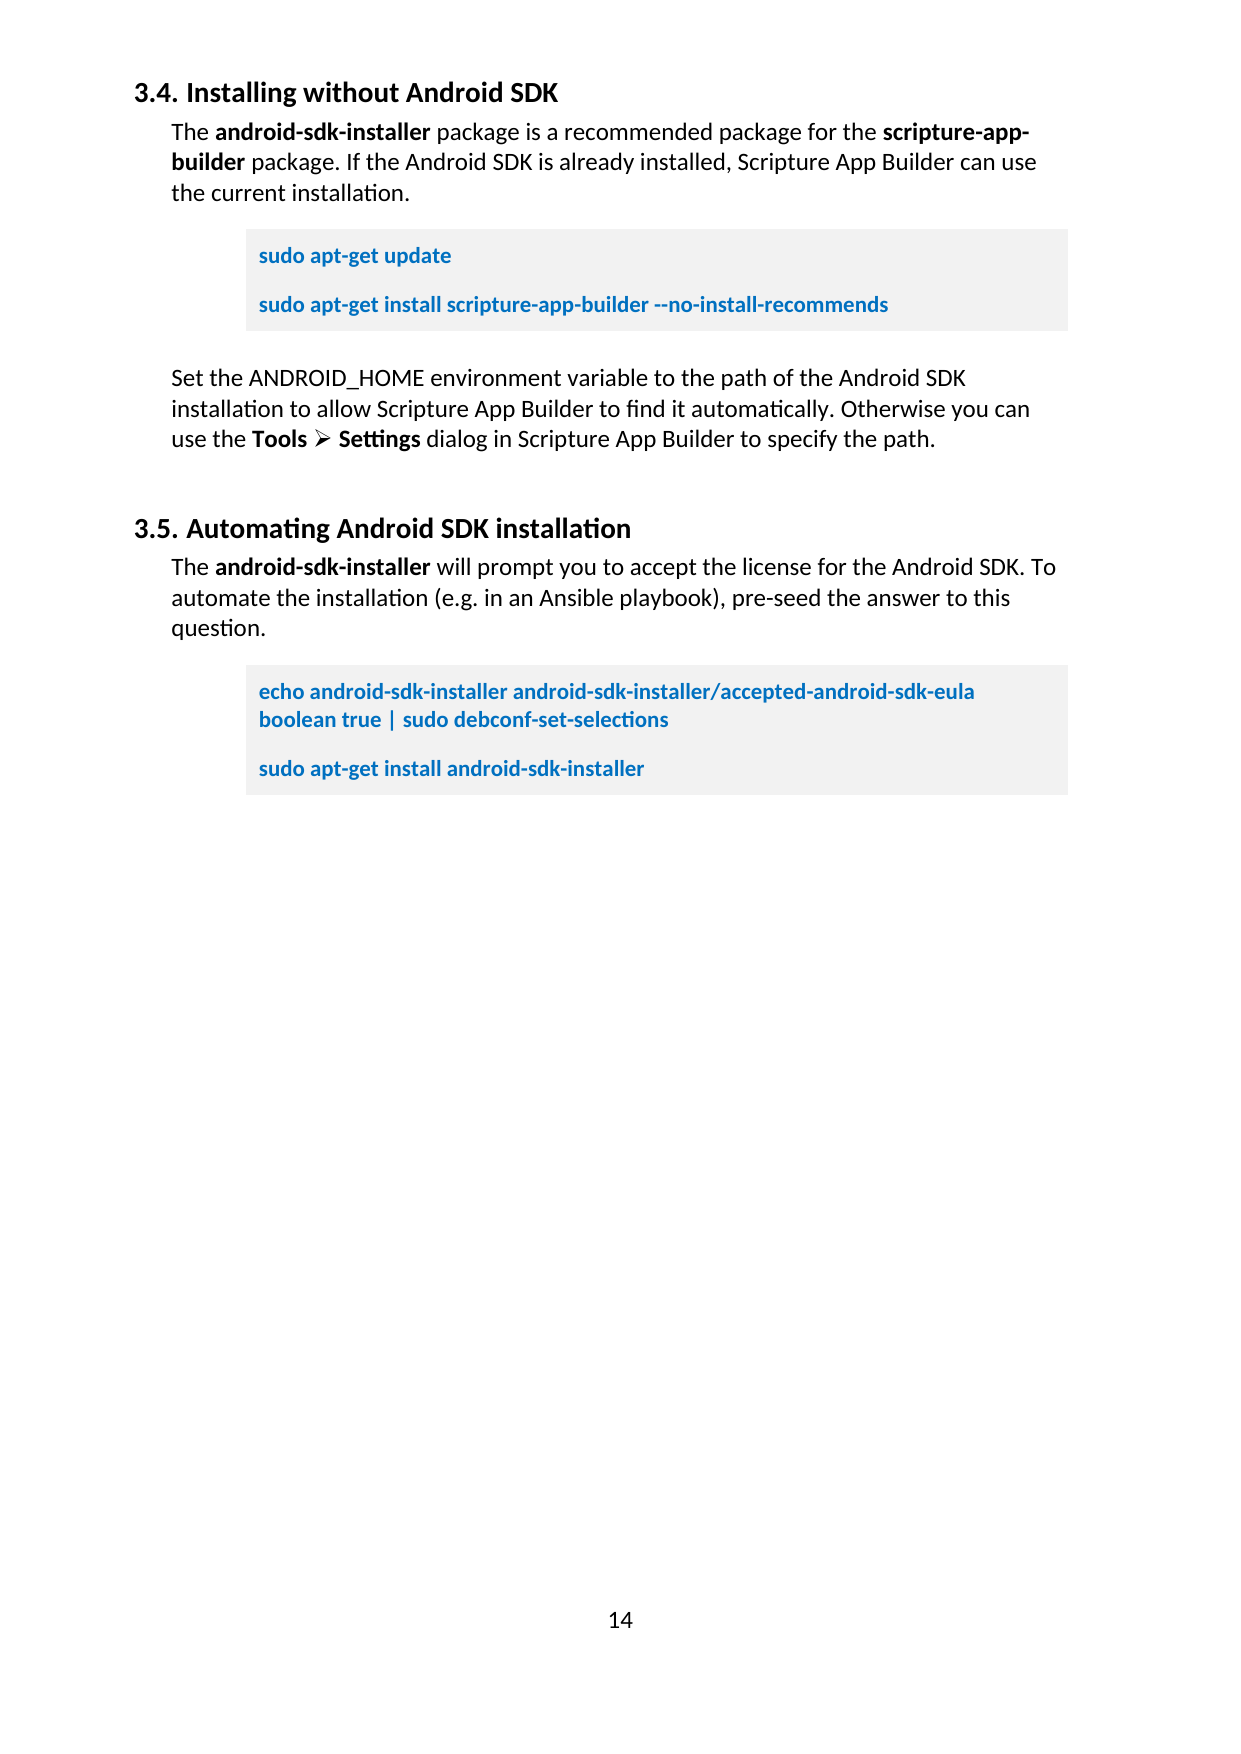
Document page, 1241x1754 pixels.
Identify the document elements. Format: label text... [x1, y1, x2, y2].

text The android-sdk-installer will prompt you to accept the license for the Android SDK. To automate the installation (e.g. in an Ansible playbook), pre-seed the answer to this question. [171, 552, 1069, 643]
text sudo apt-get update [246, 229, 1068, 270]
text The android-sdk-installer package is a recommended package for the scripture-app-builder package. If the Android SDK is already installed, Scripture App Builder can use the current installation. [171, 116, 1069, 207]
text Set the ANDROID_HOME environment variable to the path of the Android SDK installation to allow Scripture App Builder to find it automatically. Otherwise you can use the Tools  Settings dialog in Scripture App Builder to specify the path. [171, 363, 1069, 454]
text sudo apt-get install android-sdk-installer [246, 741, 1068, 795]
text echo android-sdk-installer android-sdk-installer/accepted-android-sdk-eula boolean true | sudo debconf-set-selections [246, 665, 1068, 733]
subtitle Installing without Android SDK [134, 74, 1069, 109]
subtitle Automating Android SDK installation [134, 510, 1069, 545]
text sudo apt-get install scripture-app-builder --no-install-recommends [246, 277, 1068, 331]
